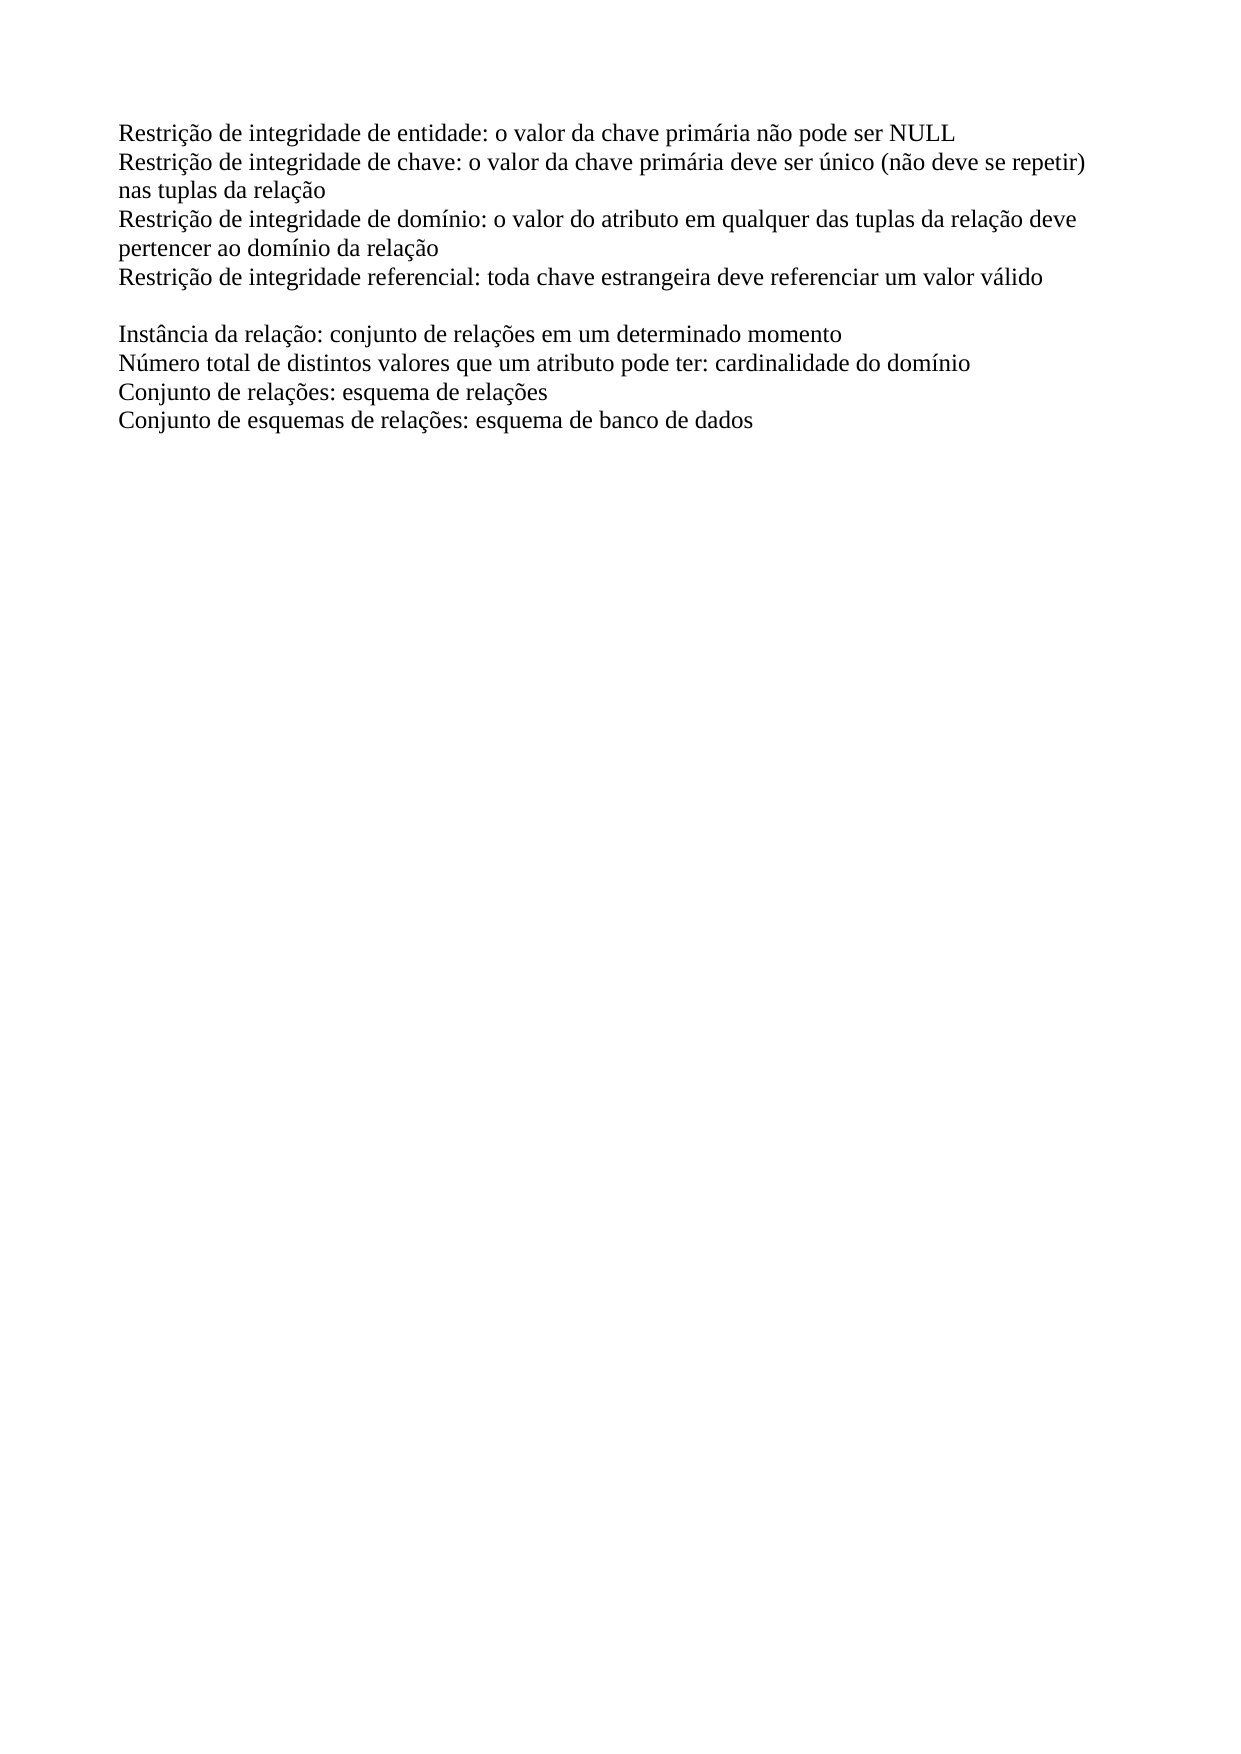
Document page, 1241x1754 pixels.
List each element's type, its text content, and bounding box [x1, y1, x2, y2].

text Número total de distintos valores que um atributo pode ter: cardinalidade do domínio [118, 348, 1122, 377]
text Restrição de integridade de entidade: o valor da chave primária não pode ser NULL [118, 118, 1122, 147]
text Restrição de integridade referencial: toda chave estrangeira deve referenciar um valor válido [118, 262, 1122, 291]
text Conjunto de relações: esquema de relações [118, 377, 1122, 406]
text Restrição de integridade de chave: o valor da chave primária deve ser único (não deve se repetir) nas tuplas da relação [118, 147, 1122, 204]
text Conjunto de esquemas de relações: esquema de banco de dados [118, 406, 1122, 434]
text Instância da relação: conjunto de relações em um determinado momento [118, 319, 1122, 348]
text Restrição de integridade de domínio: o valor do atributo em qualquer das tuplas da relação deve pertencer ao domínio da relação [118, 204, 1122, 262]
